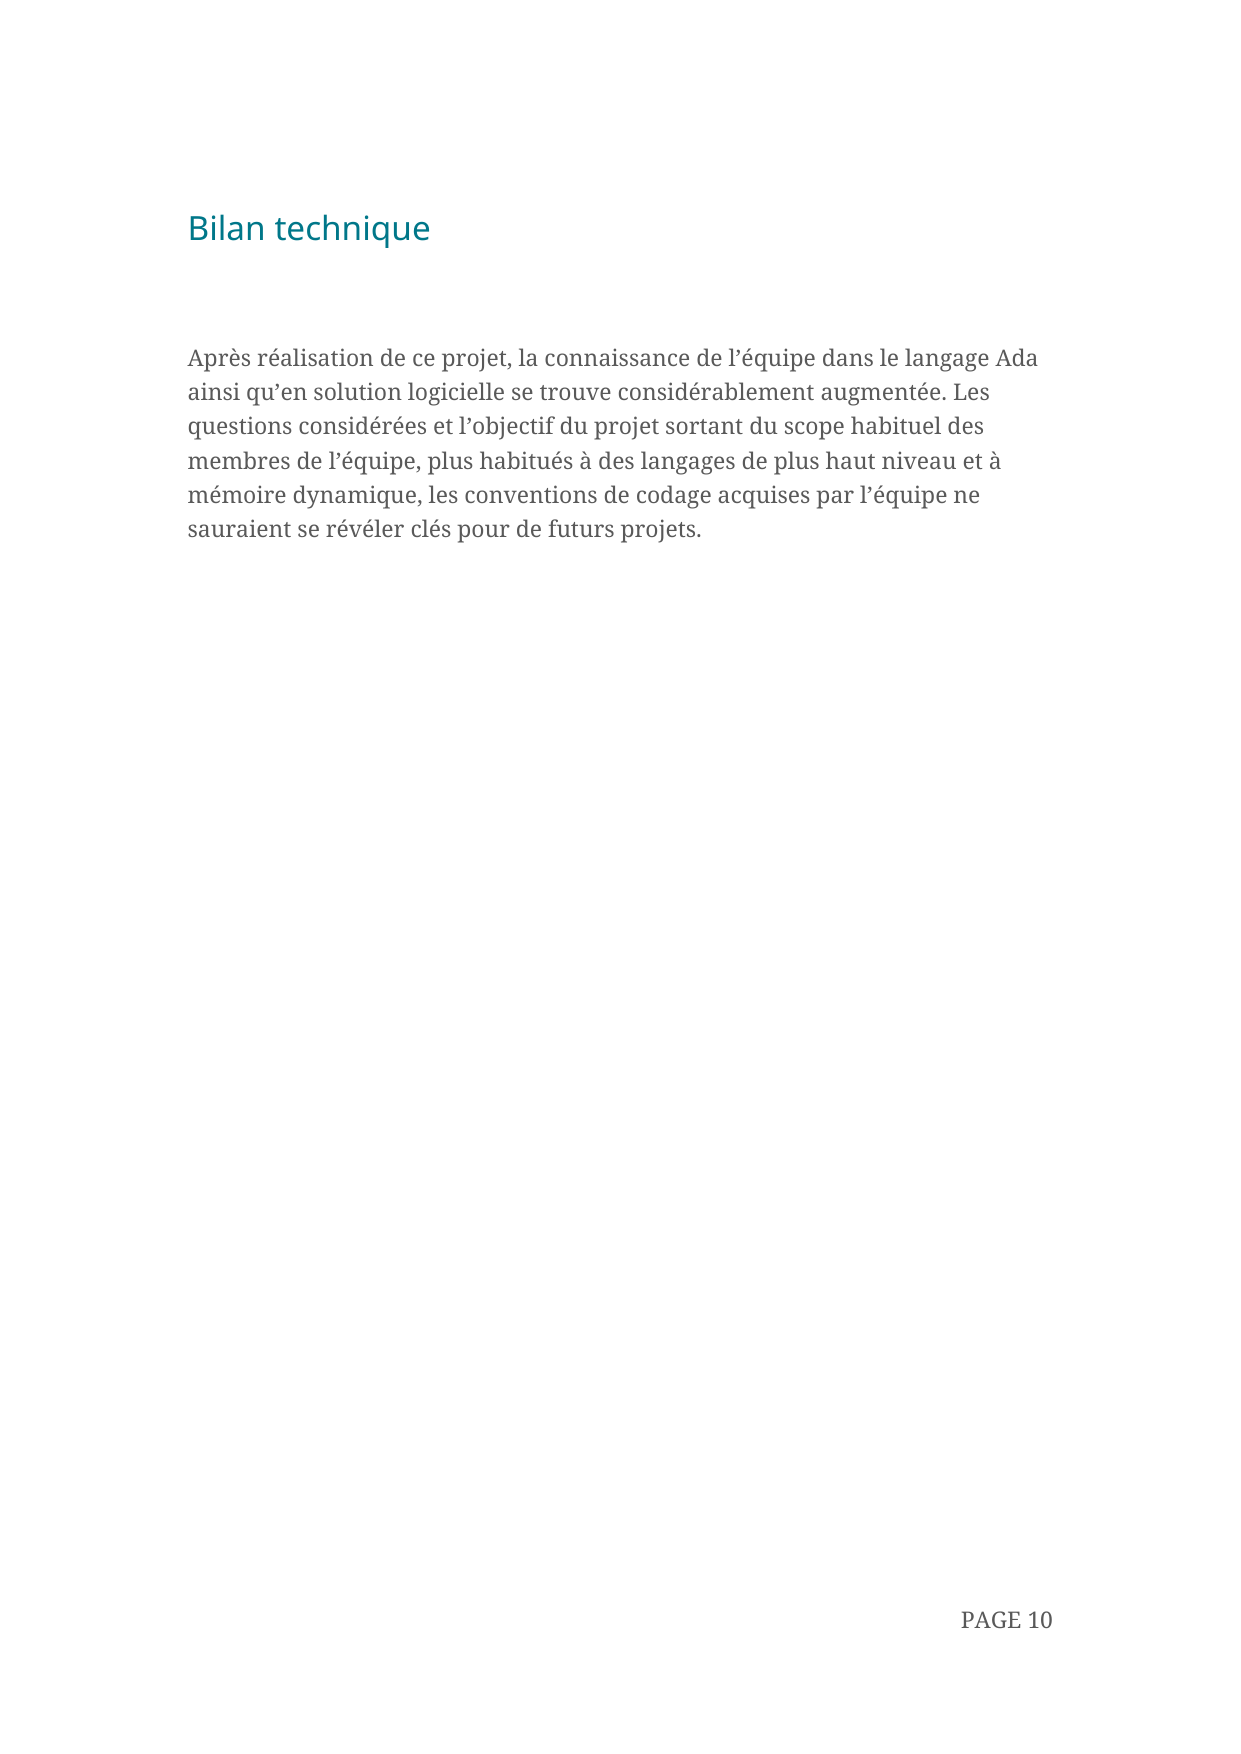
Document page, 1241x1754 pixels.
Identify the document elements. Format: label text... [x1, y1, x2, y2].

subtitle Bilan technique [187, 205, 1053, 251]
text Après réalisation de ce projet, la connaissance de l’équipe dans le langage Ada ainsi qu’en solution logicielle se trouve considérablement augmentée. Les questions considérées et l’objectif du projet sortant du scope habituel des membres de l’équipe, plus habitués à des langages de plus haut niveau et à mémoire dynamique, les conventions de codage acquises par l’équipe ne sauraient se révéler clés pour de futurs projets. [187, 342, 1053, 545]
